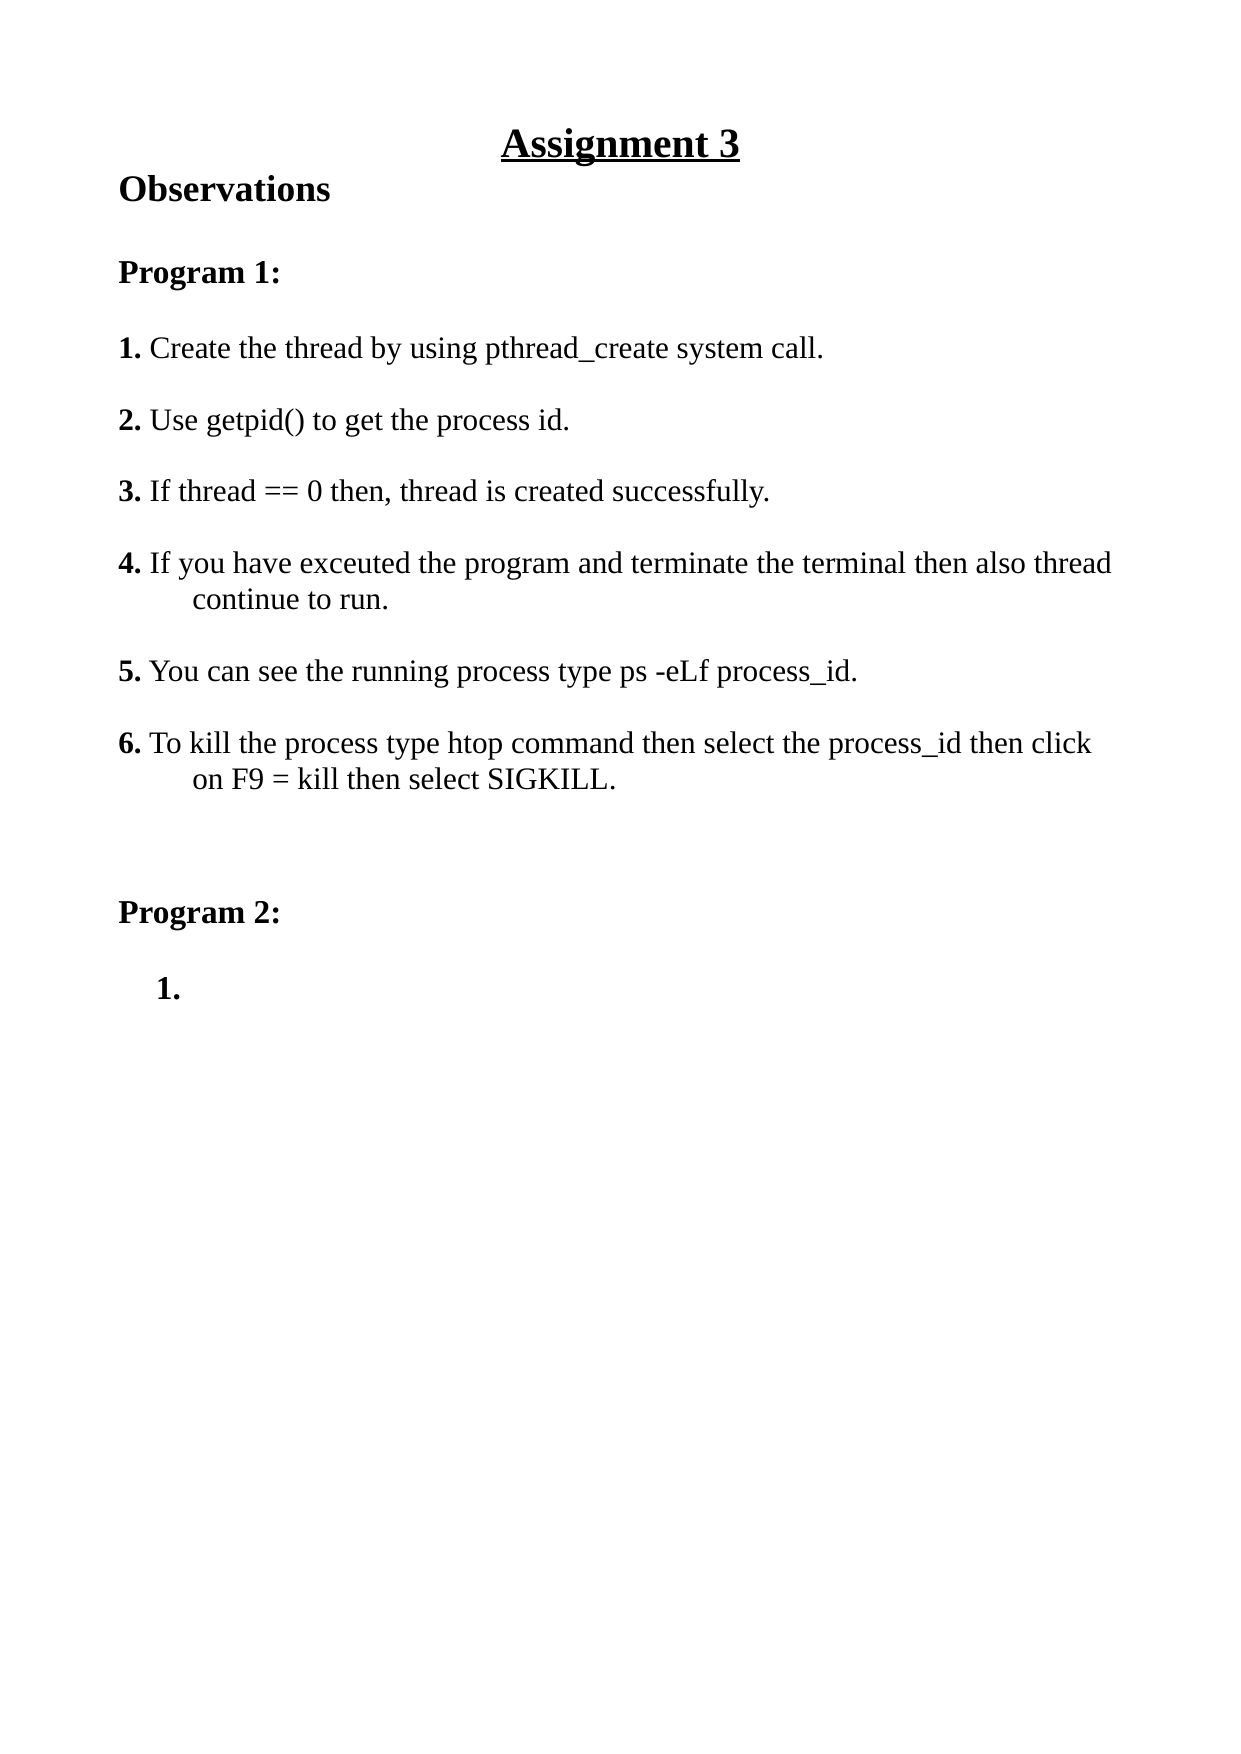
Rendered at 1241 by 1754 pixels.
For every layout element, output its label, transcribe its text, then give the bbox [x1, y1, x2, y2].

text 1. Create the thread by using pthread_create system call. [118, 329, 1122, 365]
text Program 2: [118, 892, 1122, 930]
text Program 1: [118, 252, 1122, 291]
text 3. If thread == 0 then, thread is created successfully. [118, 473, 1122, 509]
text Observations [118, 166, 1122, 209]
text 4. If you have exceuted the program and terminate the terminal then also thread continue to run. [118, 544, 1122, 616]
text Assignment 3 [118, 118, 1122, 166]
text 5. You can see the running process type ps -eLf process_id. [118, 652, 1122, 688]
text 6. To kill the process type htop command then select the process_id then click on F9 = kill then select SIGKILL. [118, 724, 1122, 796]
text 2. Use getpid() to get the process id. [118, 401, 1122, 437]
